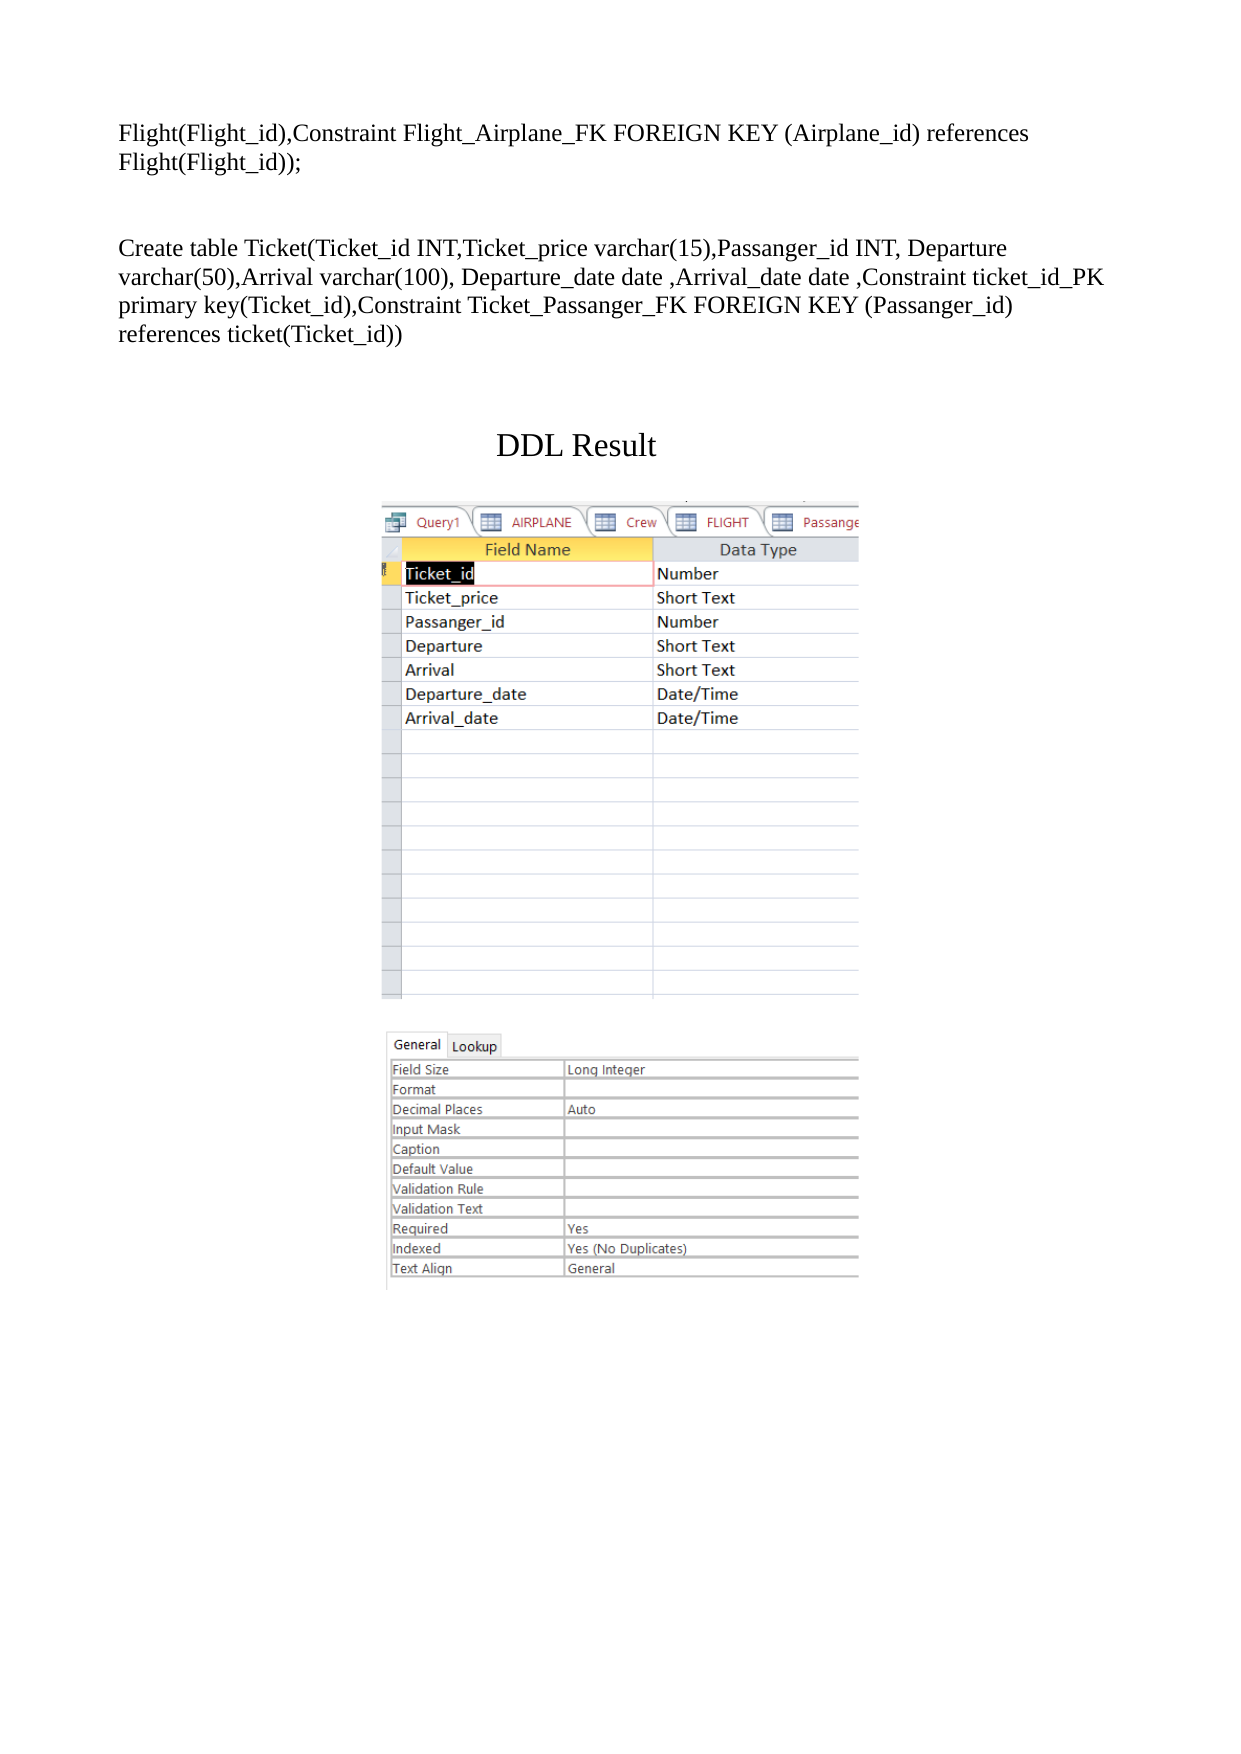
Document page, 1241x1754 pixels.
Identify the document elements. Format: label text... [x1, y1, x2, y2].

text Flight(Flight_id),Constraint Flight_Airplane_FK FOREIGN KEY (Airplane_id) references Flight(Flight_id)); [118, 118, 1122, 176]
text DDL Result [118, 425, 1122, 463]
text Create table Ticket(Ticket_id INT,Ticket_price varchar(15),Passanger_id INT, Departure varchar(50),Arrival varchar(100), Departure_date date ,Arrival_date date ,Constraint ticket_id_PK primary key(Ticket_id),Constraint Ticket_Passanger_FK FOREIGN KEY (Passanger_id) references ticket(Ticket_id)) [118, 233, 1122, 348]
picture [381, 501, 859, 1290]
